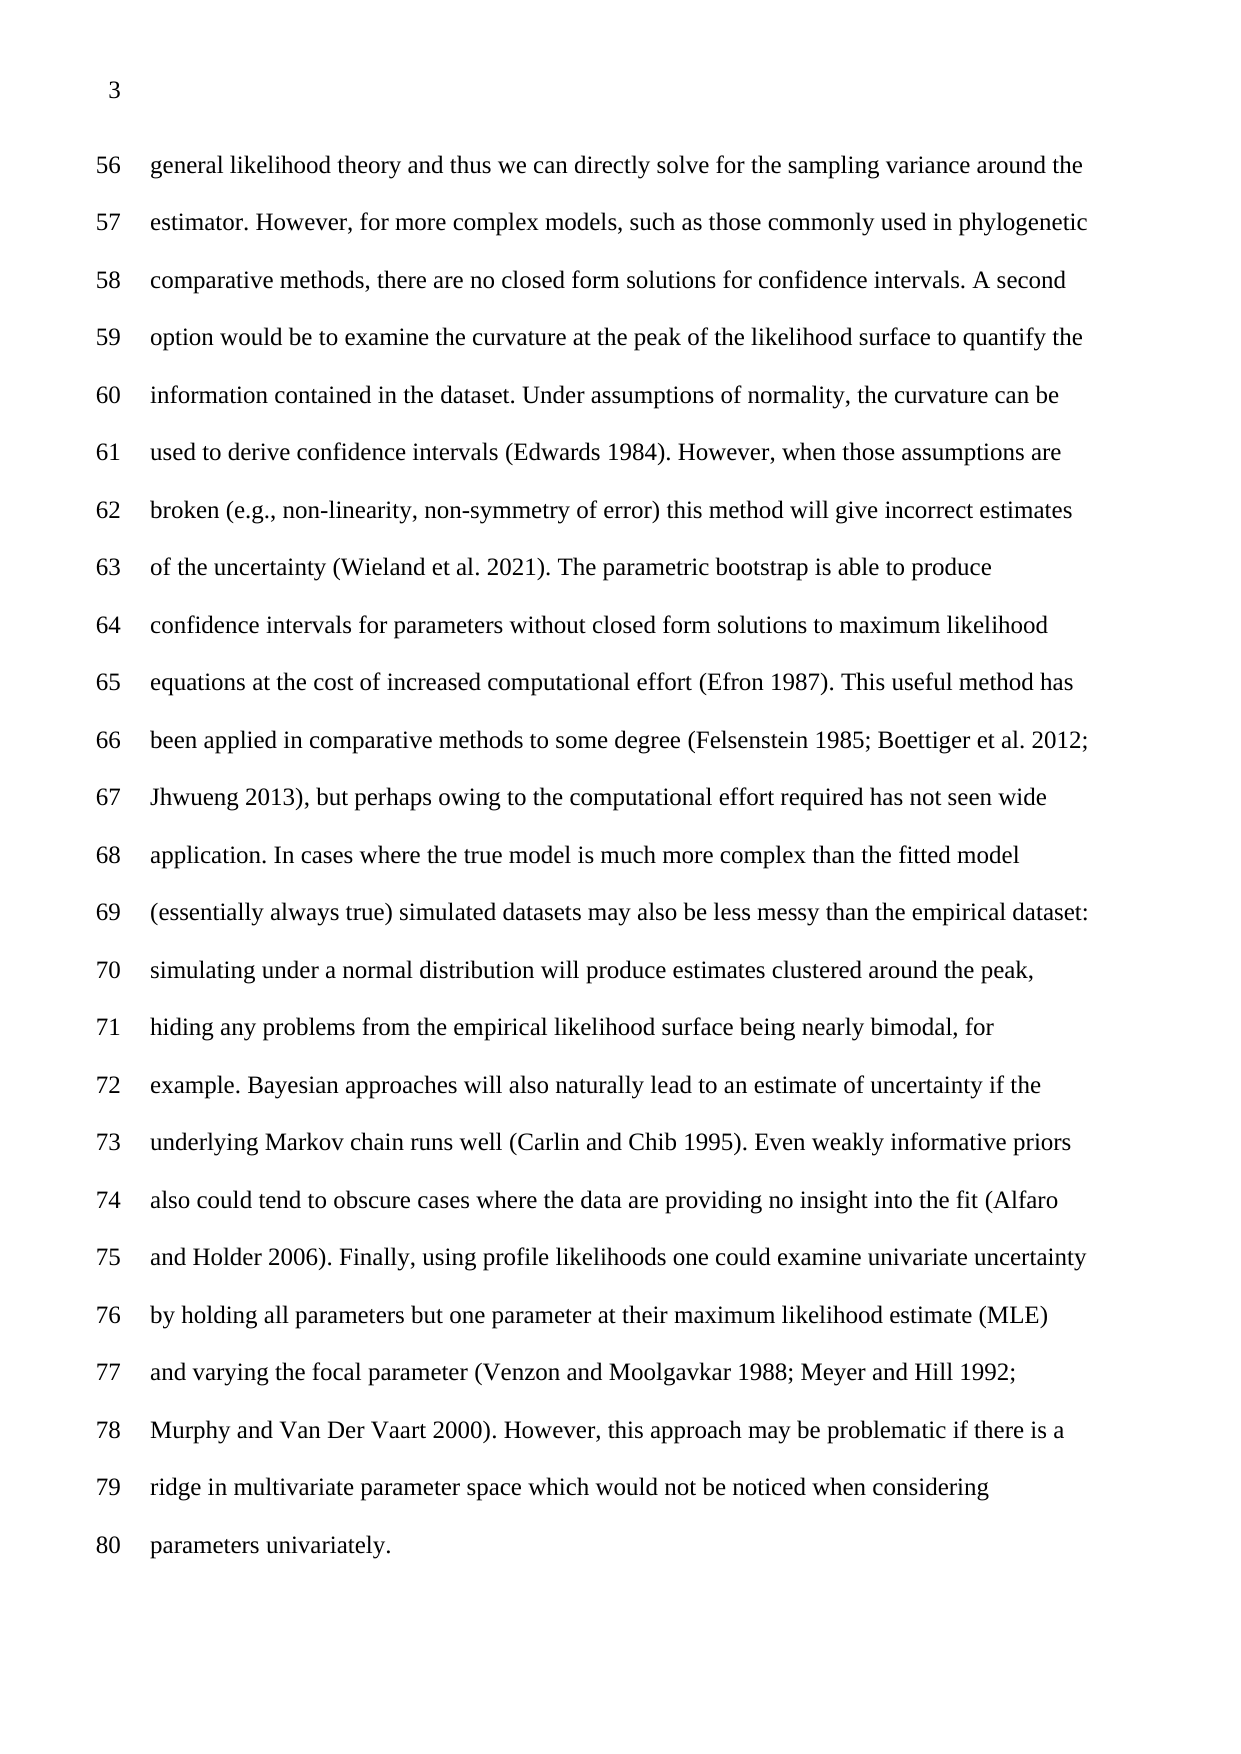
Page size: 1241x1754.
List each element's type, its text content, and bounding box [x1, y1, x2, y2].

text general likelihood theory and thus we can directly solve for the sampling variance around the estimator. However, for more complex models, such as those commonly used in phylogenetic comparative methods, there are no closed form solutions for confidence intervals. A second option would be to examine the curvature at the peak of the likelihood surface to quantify the information contained in the dataset. Under assumptions of normality, the curvature can be used to derive confidence intervals (Edwards 1984). However, when those assumptions are broken (e.g., non-linearity, non-symmetry of error) this method will give incorrect estimates of the uncertainty (Wieland et al. 2021). The parametric bootstrap is able to produce confidence intervals for parameters without closed form solutions to maximum likelihood equations at the cost of increased computational effort (Efron 1987). This useful method has been applied in comparative methods to some degree (Felsenstein 1985; Boettiger et al. 2012; Jhwueng 2013), but perhaps owing to the computational effort required has not seen wide application. In cases where the true model is much more complex than the fitted model (essentially always true) simulated datasets may also be less messy than the empirical dataset: simulating under a normal distribution will produce estimates clustered around the peak, hiding any problems from the empirical likelihood surface being nearly bimodal, for example. Bayesian approaches will also naturally lead to an estimate of uncertainty if the underlying Markov chain runs well (Carlin and Chib 1995). Even weakly informative priors also could tend to obscure cases where the data are providing no insight into the fit (Alfaro and Holder 2006). Finally, using profile likelihoods one could examine univariate uncertainty by holding all parameters but one parameter at their maximum likelihood estimate (MLE) and varying the focal parameter (Venzon and Moolgavkar 1988; Meyer and Hill 1992; Murphy and Van Der Vaart 2000). However, this approach may be problematic if there is a ridge in multivariate parameter space which would not be noticed when considering parameters univariately. [150, 150, 1090, 1559]
